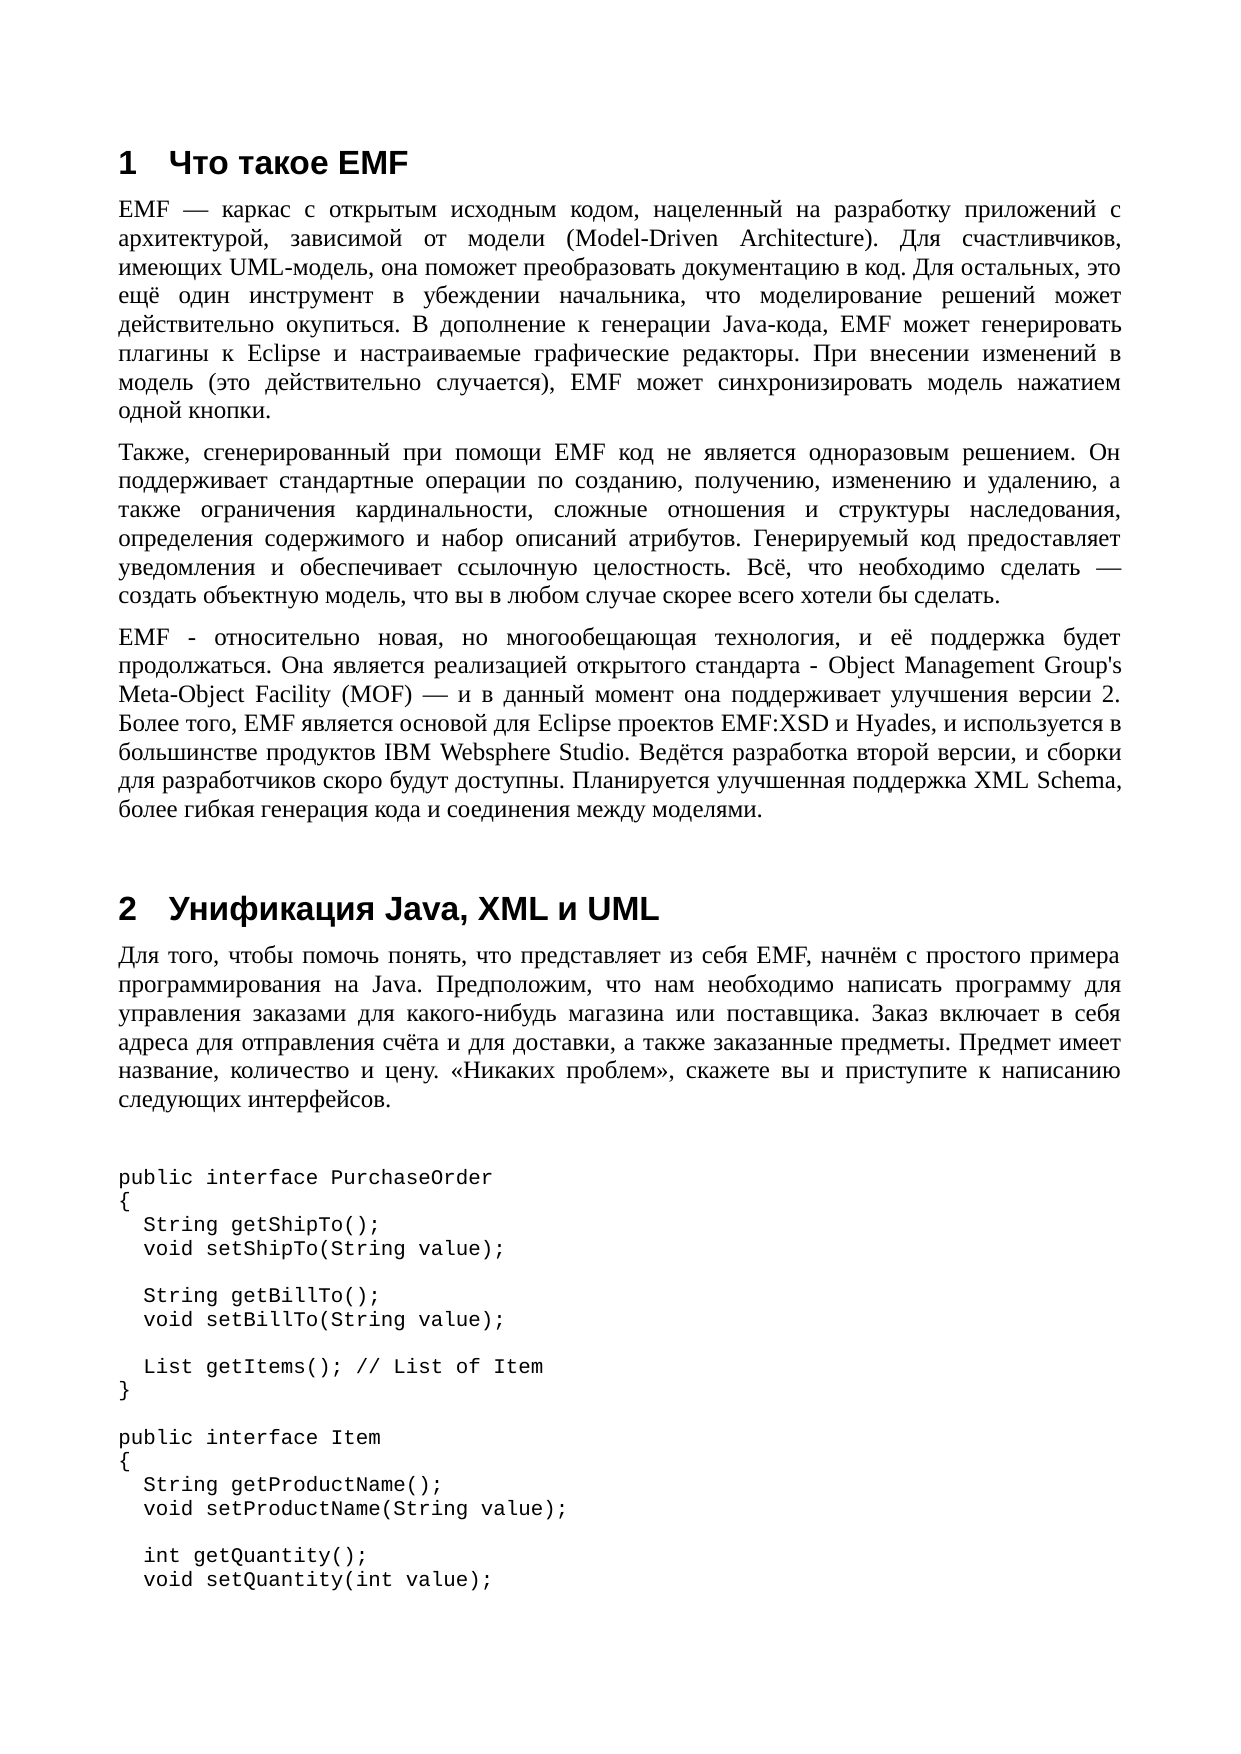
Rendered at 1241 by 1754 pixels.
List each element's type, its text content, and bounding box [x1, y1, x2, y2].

text { [118, 1190, 1122, 1214]
text void setBillTo(String value); [118, 1308, 1122, 1332]
text } [118, 1379, 1122, 1403]
text EMF - относительно новая, но многообещающая технология, и её поддержка будет продолжаться. Она является реализацией открытого стандарта - Object Management Group's Meta-Object Facility (MOF) — и в данный момент она поддерживает улучшения версии 2. Более того, EMF является основой для Eclipse проектов EMF:XSD и Hyades, и используется в большинстве продуктов IBM Websphere Studio. Ведётся разработка второй версии, и сборки для разработчиков скоро будут доступны. Планируется улучшенная поддержка XML Schema, более гибкая генерация кода и соединения между моделями. [118, 622, 1122, 823]
text String getBillTo(); [118, 1285, 1122, 1308]
text EMF — каркас с открытым исходным кодом, нацеленный на разработку приложений с архитектурой, зависимой от модели (Model-Driven Architecture). Для счастливчиков, имеющих UML-модель, она поможет преобразовать документацию в код. Для остальных, это ещё один инструмент в убеждении начальника, что моделирование решений может действительно окупиться. В дополнение к генерации Java-кода, EMF может генерировать плагины к Eclipse и настраиваемые графические редакторы. При внесении изменений в модель (это действительно случается), EMF может синхронизировать модель нажатием одной кнопки. [118, 194, 1122, 424]
subtitle Унификация Java, XML и UML [118, 889, 1122, 928]
subtitle Что такое EMF [118, 143, 1122, 182]
text public interface Item [118, 1427, 1122, 1450]
text Также, сгенерированный при помощи EMF код не является одноразовым решением. Он поддерживает стандартные операции по созданию, получению, изменению и удалению, а также ограничения кардинальности, сложные отношения и структуры наследования, определения содержимого и набор описаний атрибутов. Генерируемый код предоставляет уведомления и обеспечивает ссылочную целостность. Всё, что необходимо сделать — создать объектную модель, что вы в любом случае скорее всего хотели бы сделать. [118, 437, 1122, 609]
text public interface PurchaseOrder [118, 1167, 1122, 1190]
text String getProductName(); [118, 1474, 1122, 1498]
text Для того, чтобы помочь понять, что представляет из себя EMF, начнём с простого примера программирования на Java. Предположим, что нам необходимо написать программу для управления заказами для какого-нибудь магазина или поставщика. Заказ включает в себя адреса для отправления счёта и для доставки, а также заказанные предметы. Предмет имеет название, количество и цену. «Никаких проблем», скажете вы и приступите к написанию следующих интерфейсов. [118, 940, 1122, 1113]
text void setQuantity(int value); [118, 1569, 1122, 1592]
text { [118, 1450, 1122, 1474]
text int getQuantity(); [118, 1545, 1122, 1569]
text String getShipTo(); [118, 1214, 1122, 1238]
text void setShipTo(String value); [118, 1238, 1122, 1261]
text void setProductName(String value); [118, 1498, 1122, 1521]
text List getItems(); // List of Item [118, 1356, 1122, 1379]
